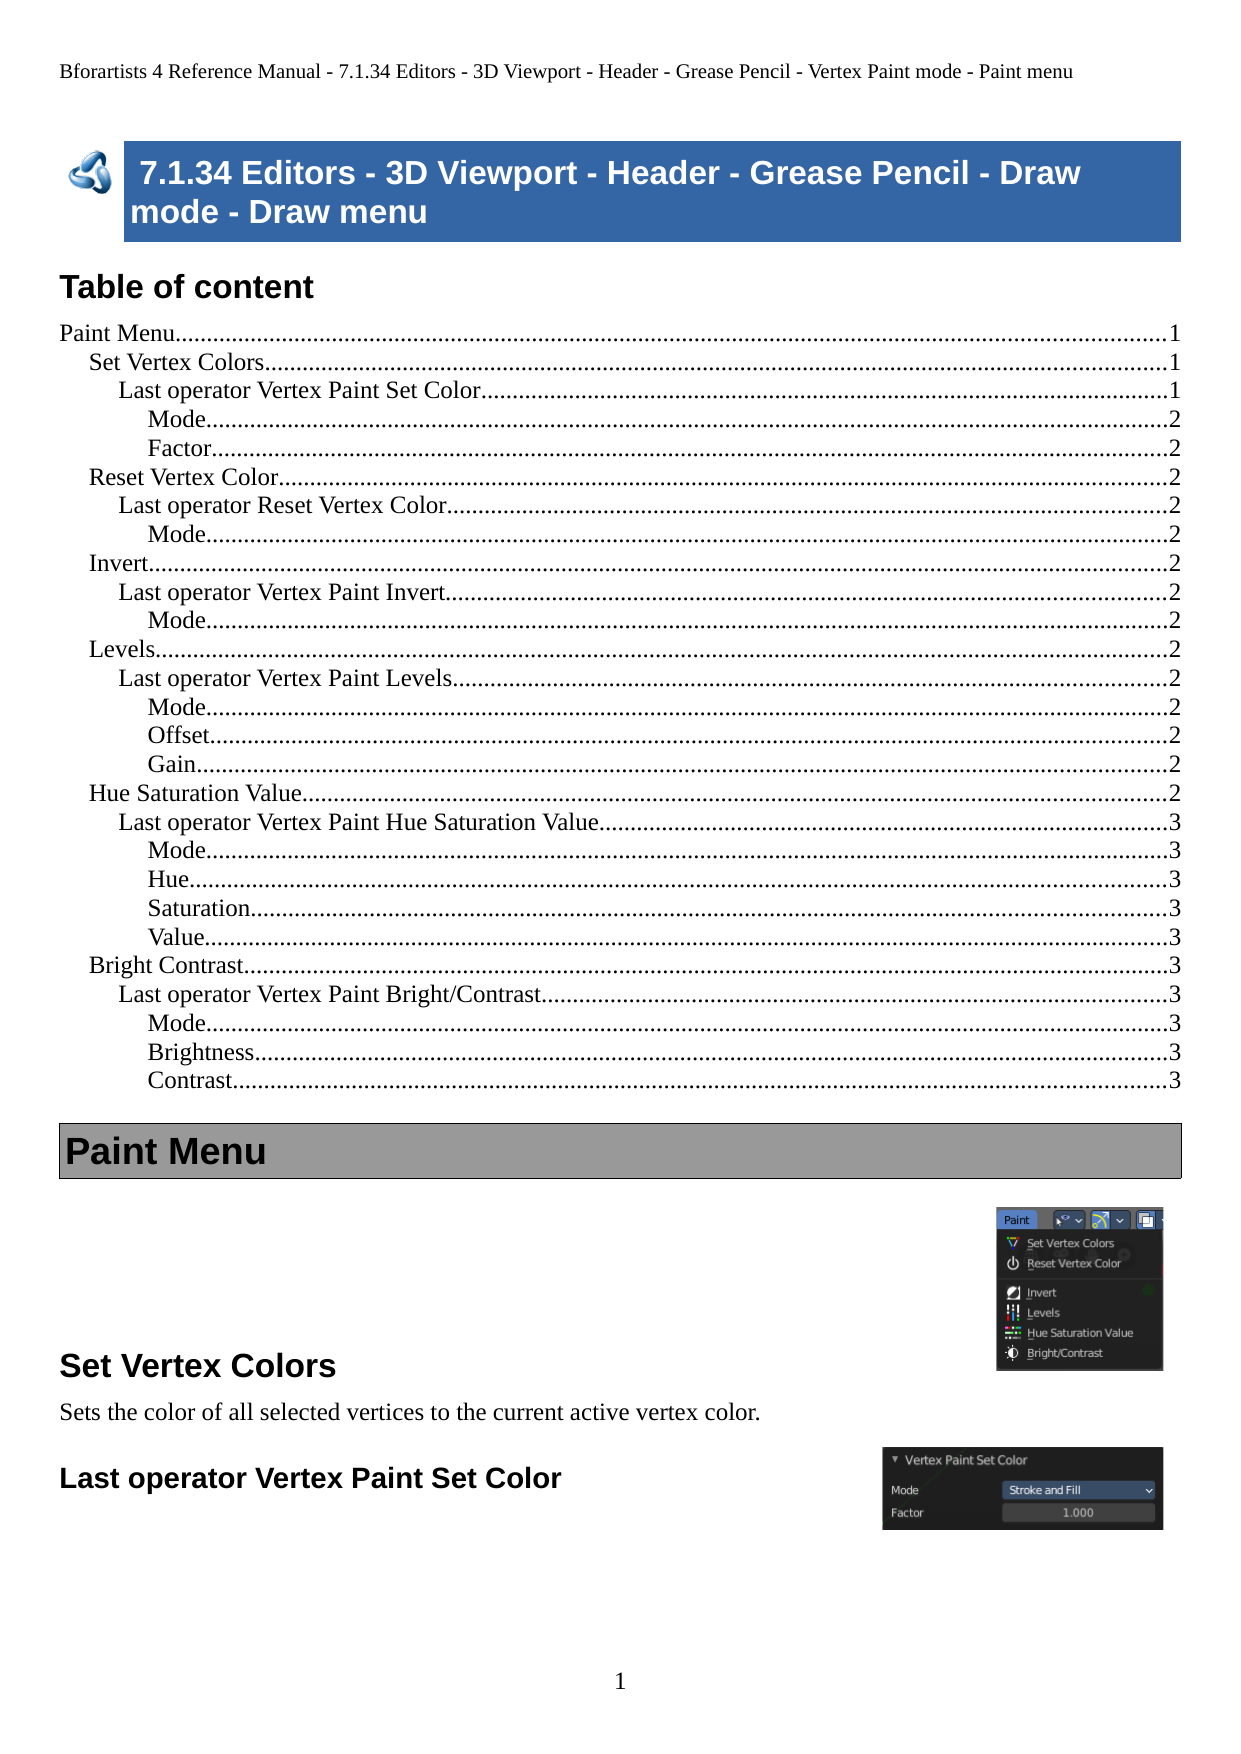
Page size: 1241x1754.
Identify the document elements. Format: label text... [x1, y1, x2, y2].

text Hue 3 [147, 864, 1181, 893]
table_header 7.1.34 Editors - 3D Viewport - Header - Grease Pencil - Draw mode - Draw menu [124, 141, 1181, 242]
text Mode 3 [147, 835, 1181, 864]
picture [996, 1207, 1164, 1371]
text Levels 2 [88, 634, 1181, 663]
text Last operator Vertex Paint Levels 2 [118, 663, 1181, 692]
text Reset Vertex Color 2 [88, 462, 1181, 490]
text Factor 2 [147, 433, 1181, 462]
text Saturation 3 [147, 893, 1181, 922]
text Set Vertex Colors 1 [88, 347, 1181, 375]
text Last operator Vertex Paint Invert 2 [118, 577, 1181, 605]
text Invert 2 [88, 548, 1181, 577]
text Brightness 3 [147, 1037, 1181, 1065]
subtitle Set Vertex Colors [59, 1346, 1181, 1385]
text Sets the color of all selected vertices to the current active vertex color. [59, 1397, 1181, 1426]
text Mode 2 [147, 692, 1181, 720]
picture [882, 1447, 1164, 1530]
text Last operator Vertex Paint Set Color 1 [118, 375, 1181, 404]
text Last operator Vertex Paint Bright/Contrast 3 [118, 979, 1181, 1008]
text Hue Saturation Value 2 [88, 778, 1181, 807]
table_header [59, 141, 124, 242]
table_header Paint Menu [60, 1124, 1181, 1178]
text Offset 2 [147, 720, 1181, 749]
picture [65, 147, 114, 197]
text Contrast 3 [147, 1065, 1181, 1094]
subtitle Table of content [59, 267, 1181, 305]
text Last operator Vertex Paint Hue Saturation Value 3 [118, 807, 1181, 835]
text Value 3 [147, 922, 1181, 950]
text Bright Contrast 3 [88, 950, 1181, 979]
text Mode 2 [147, 605, 1181, 634]
text Mode 3 [147, 1008, 1181, 1037]
text Gain 2 [147, 749, 1181, 778]
text Mode 2 [147, 519, 1181, 548]
text Paint Menu 1 [59, 318, 1181, 347]
text Last operator Reset Vertex Color 2 [118, 490, 1181, 519]
subtitle Last operator Vertex Paint Set Color [59, 1461, 882, 1495]
text Mode 2 [147, 404, 1181, 433]
